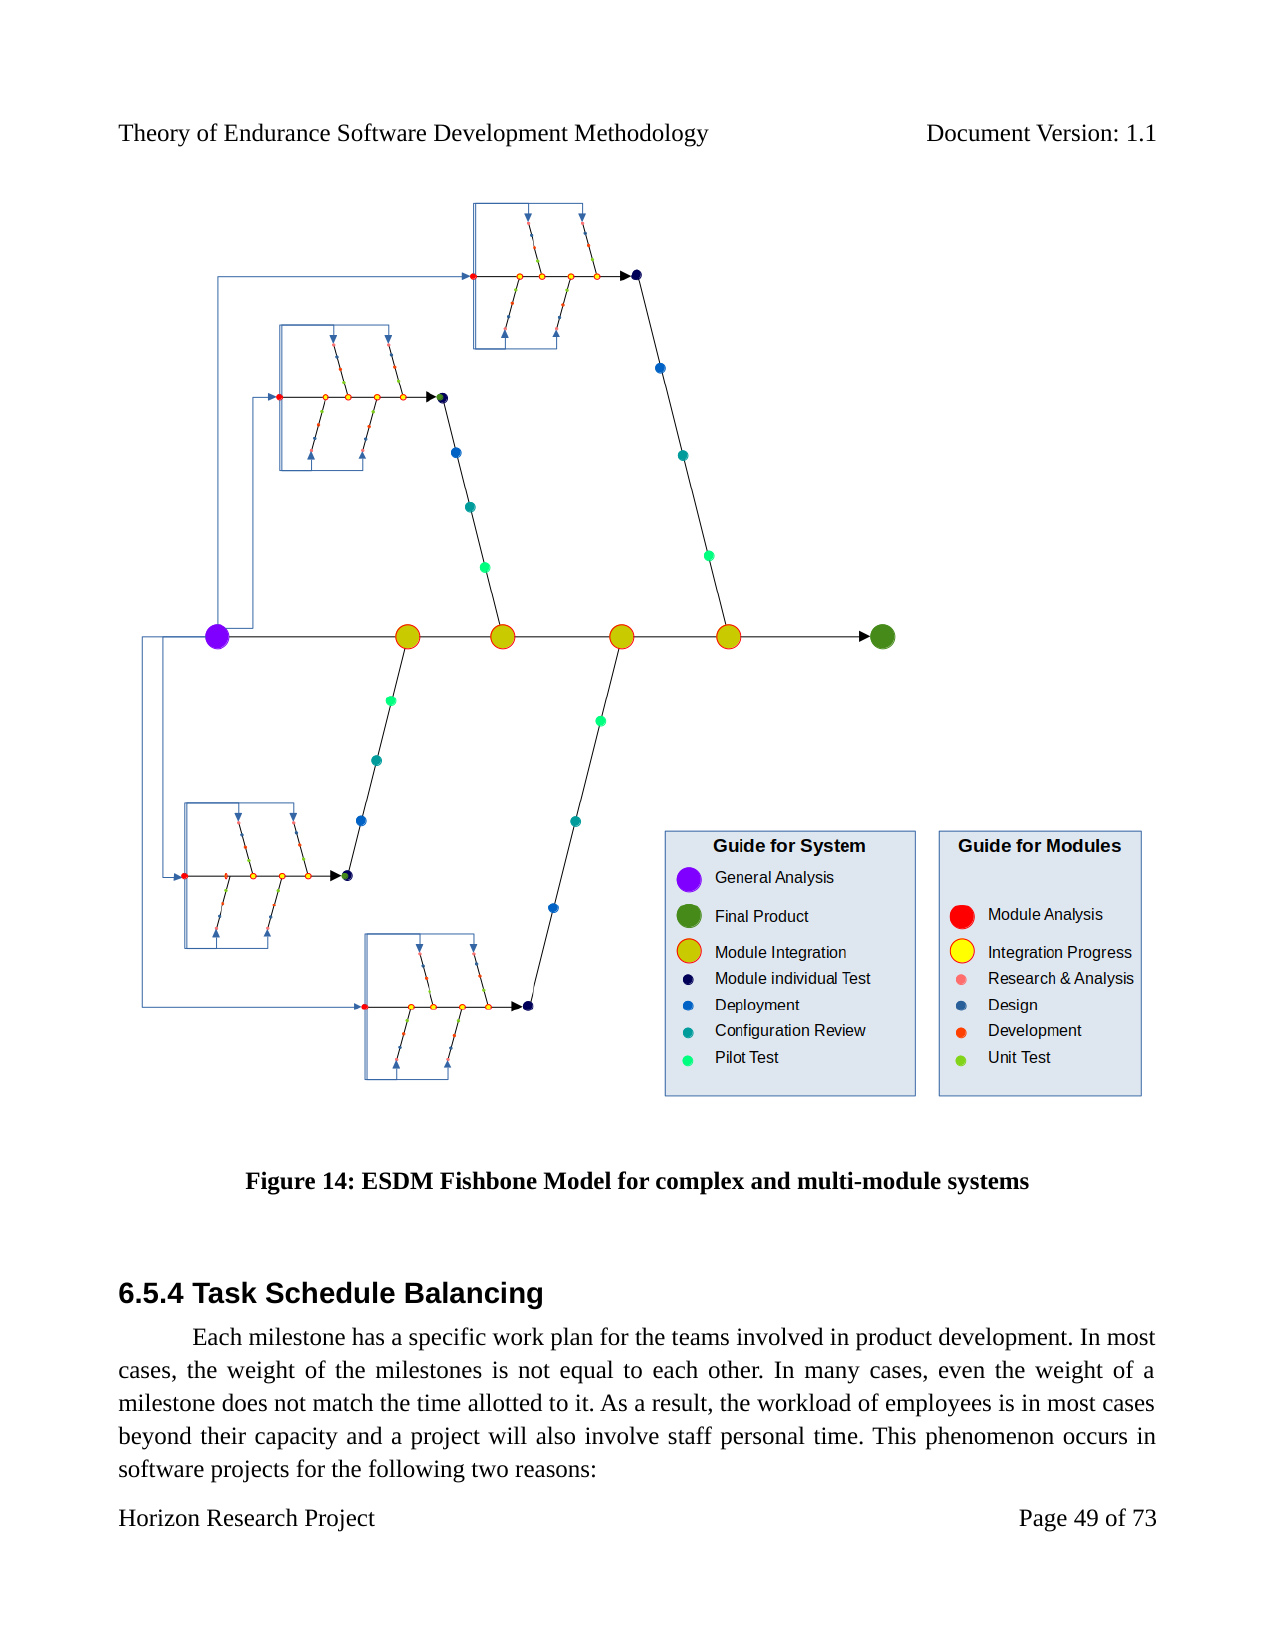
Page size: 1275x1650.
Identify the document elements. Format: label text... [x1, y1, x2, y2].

text Each milestone has a specific work plan for the teams involved in product development. In most cases, the weight of the milestones is not equal to each other. In many cases, even the weight of a milestone does not match the time allotted to it. As a result, the workload of employees is in most cases beyond their capacity and a project will also involve staff personal time. This phenomenon occurs in software projects for the following two reasons: [118, 1322, 1157, 1483]
picture [118, 176, 1157, 1114]
subtitle Task Schedule Balancing [118, 1276, 1157, 1309]
text Figure 14: ESDM Fishbone Model for complex and multi-module systems [118, 1166, 1157, 1195]
